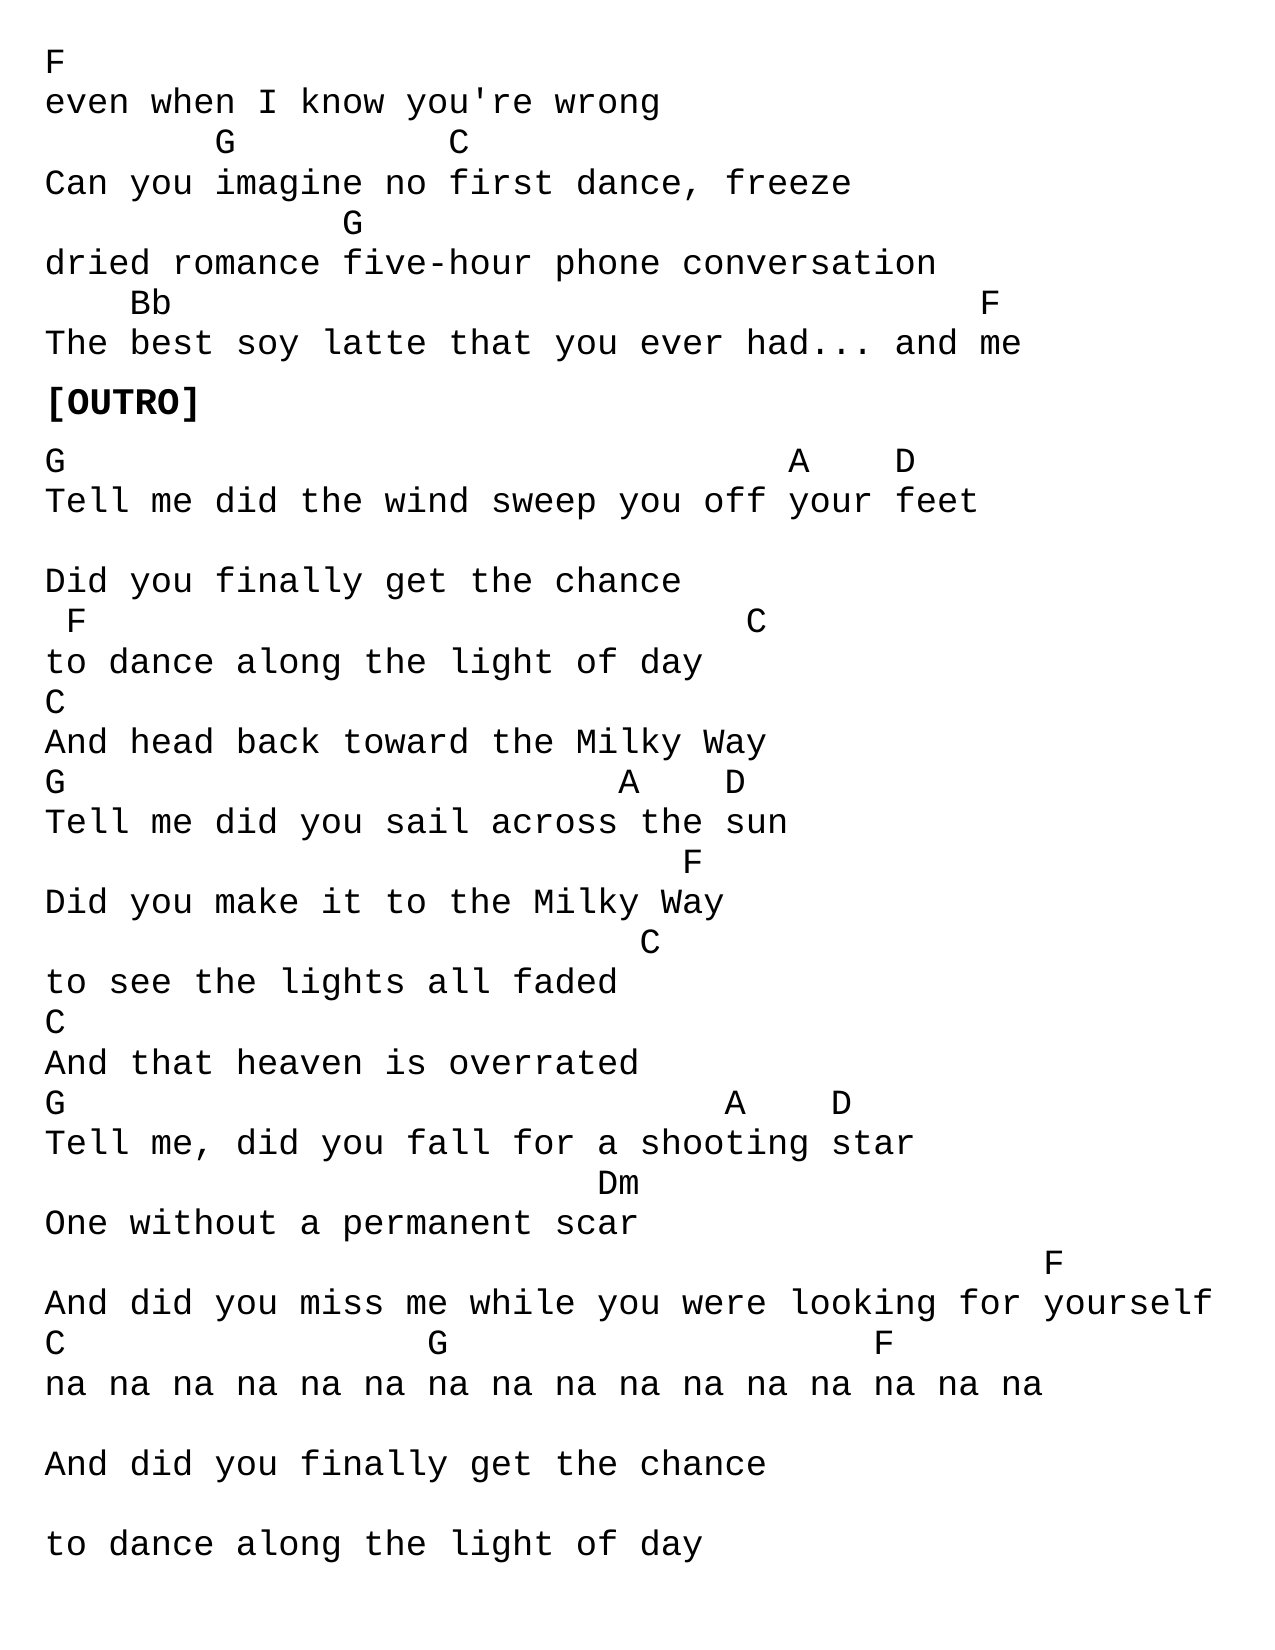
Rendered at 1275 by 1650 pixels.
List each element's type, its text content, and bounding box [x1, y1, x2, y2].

subtitle [OUTRO] [44, 383, 1231, 425]
text dried romance five-hour phone conversation [44, 245, 1231, 285]
text F [44, 1245, 1231, 1285]
text G [44, 205, 1231, 245]
text Did you make it to the Milky Way [44, 884, 1231, 924]
text F [44, 44, 1231, 84]
text G C [44, 124, 1231, 164]
text even when I know you're wrong [44, 84, 1231, 124]
text Bb F [44, 285, 1231, 325]
text Tell me, did you fall for a shooting star [44, 1125, 1231, 1165]
text G A D [44, 764, 1231, 804]
text C G F [44, 1325, 1231, 1365]
text And did you finally get the chance [44, 1446, 1231, 1486]
text to see the lights all faded [44, 964, 1231, 1004]
text And that heaven is overrated [44, 1044, 1231, 1085]
text One without a permanent scar [44, 1205, 1231, 1245]
text G A D [44, 443, 1231, 483]
text C [44, 684, 1231, 724]
text F [44, 844, 1231, 884]
text The best soy latte that you ever had... and me [44, 325, 1231, 365]
text to dance along the light of day [44, 1526, 1231, 1566]
text Tell me did the wind sweep you off your feet [44, 483, 1231, 523]
text Did you finally get the chance [44, 563, 1231, 603]
text C [44, 1004, 1231, 1044]
text Dm [44, 1165, 1231, 1205]
text to dance along the light of day [44, 643, 1231, 684]
text And did you miss me while you were looking for yourself [44, 1285, 1231, 1325]
text na na na na na na na na na na na na na na na na [44, 1365, 1231, 1406]
text Tell me did you sail across the sun [44, 804, 1231, 844]
text And head back toward the Milky Way [44, 724, 1231, 764]
text F C [44, 603, 1231, 643]
text Can you imagine no first dance, freeze [44, 164, 1231, 205]
text C [44, 924, 1231, 964]
text G A D [44, 1085, 1231, 1125]
